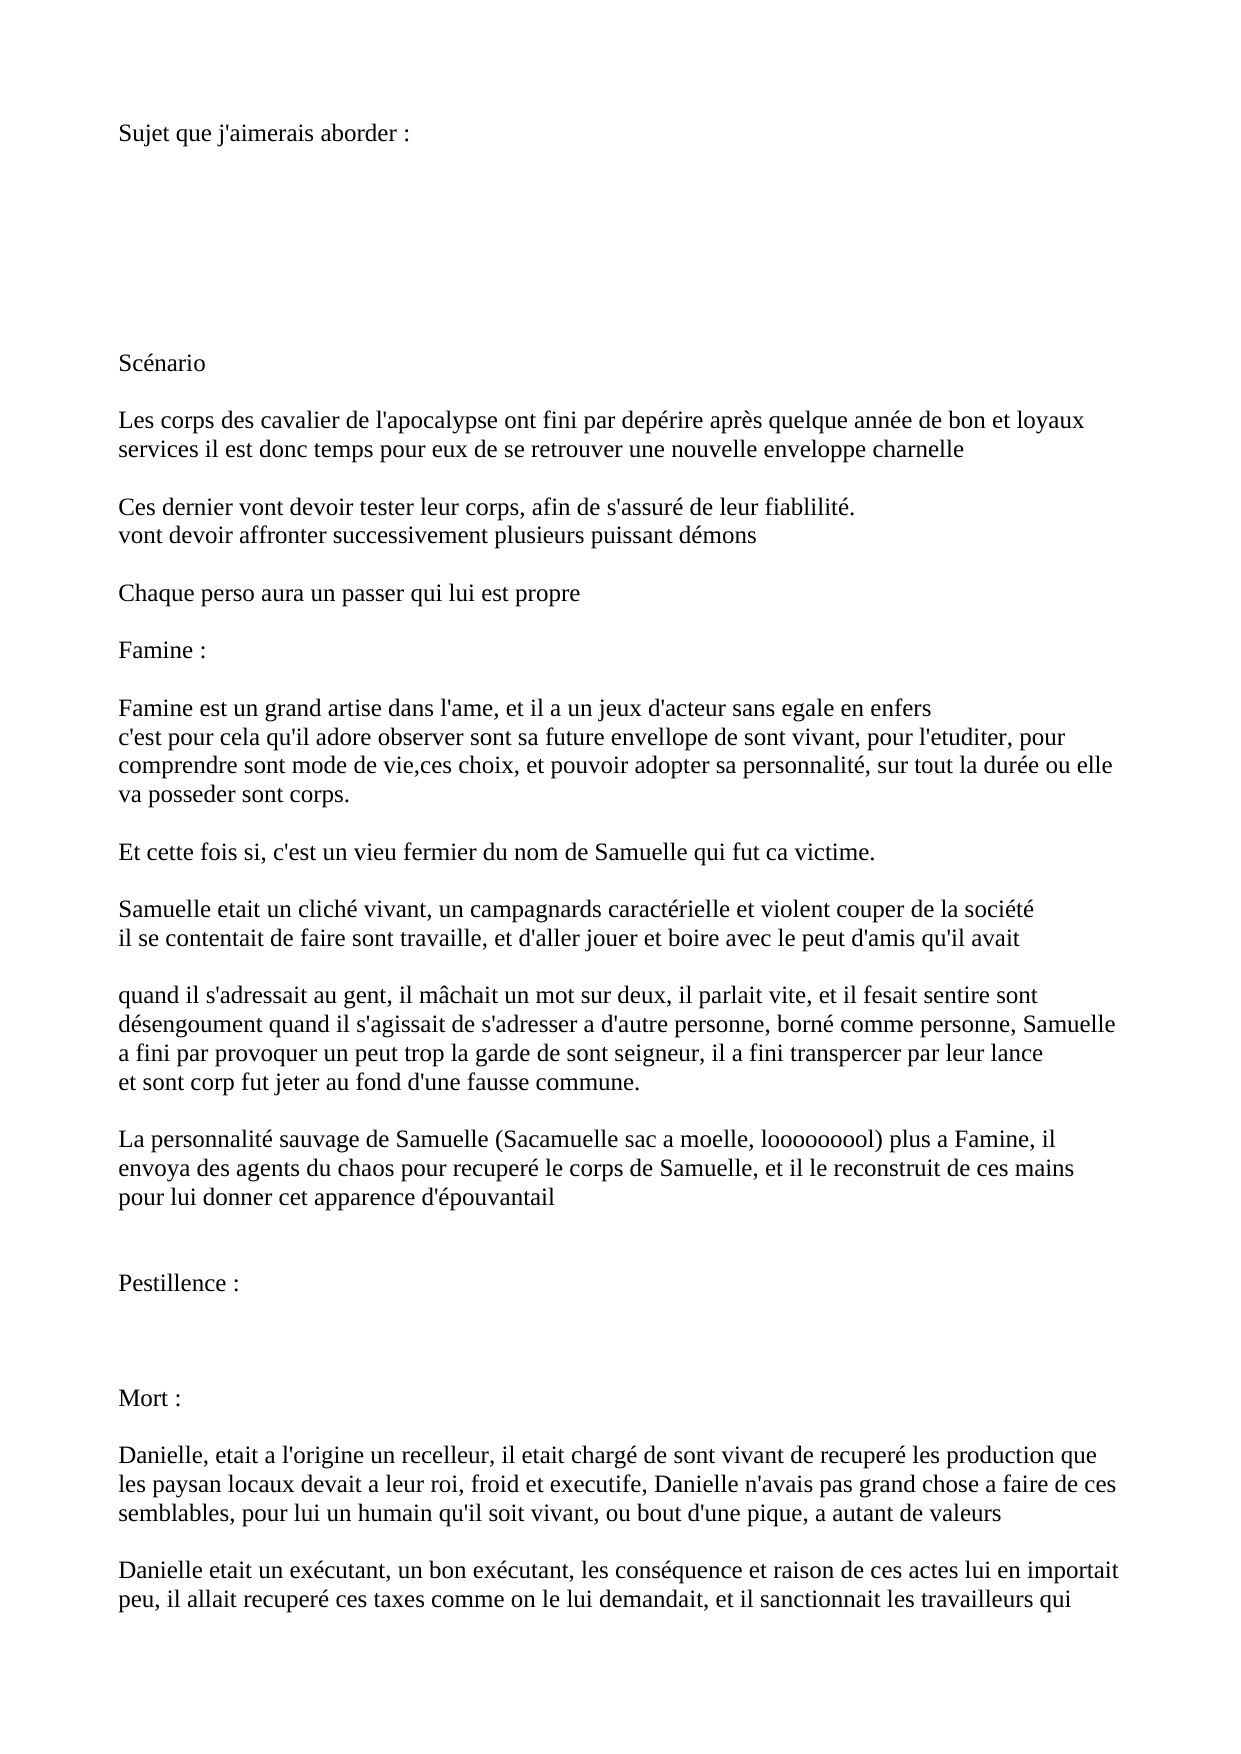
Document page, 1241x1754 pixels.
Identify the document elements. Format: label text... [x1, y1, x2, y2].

text Sujet que j'aimerais aborder : [118, 118, 1122, 147]
text Et cette fois si, c'est un vieu fermier du nom de Samuelle qui fut ca victime. [118, 837, 1122, 866]
text il se contentait de faire sont travaille, et d'aller jouer et boire avec le peut d'amis qu'il avait [118, 923, 1122, 952]
text Les corps des cavalier de l'apocalypse ont fini par depérire après quelque année de bon et loyaux services il est donc temps pour eux de se retrouver une nouvelle enveloppe charnelle [118, 406, 1122, 463]
text Pestillence : [118, 1268, 1122, 1297]
text Samuelle etait un cliché vivant, un campagnards caractérielle et violent couper de la société [118, 894, 1122, 923]
text Danielle etait un exécutant, un bon exécutant, les conséquence et raison de ces actes lui en importait peu, il allait recuperé ces taxes comme on le lui demandait, et il sanctionnait les travailleurs qui [118, 1556, 1122, 1613]
text La personnalité sauvage de Samuelle (Sacamuelle sac a moelle, looooooool) plus a Famine, il envoya des agents du chaos pour recuperé le corps de Samuelle, et il le reconstruit de ces mains pour lui donner cet apparence d'épouvantail [118, 1124, 1122, 1211]
text Scénario [118, 348, 1122, 377]
text Mort : [118, 1383, 1122, 1412]
text Famine : [118, 636, 1122, 664]
text Ces dernier vont devoir tester leur corps, afin de s'assuré de leur fiablilité. [118, 492, 1122, 521]
text Danielle, etait a l'origine un recelleur, il etait chargé de sont vivant de recuperé les production que les paysan locaux devait a leur roi, froid et executife, Danielle n'avais pas grand chose a faire de ces semblables, pour lui un humain qu'il soit vivant, ou bout d'une pique, a autant de valeurs [118, 1441, 1122, 1527]
text c'est pour cela qu'il adore observer sont sa future envellope de sont vivant, pour l'etuditer, pour comprendre sont mode de vie,ces choix, et pouvoir adopter sa personnalité, sur tout la durée ou elle va posseder sont corps. [118, 722, 1122, 808]
text vont devoir affronter successivement plusieurs puissant démons [118, 521, 1122, 549]
text et sont corp fut jeter au fond d'une fausse commune. [118, 1067, 1122, 1096]
text quand il s'adressait au gent, il mâchait un mot sur deux, il parlait vite, et il fesait sentire sont désengoument quand il s'agissait de s'adresser a d'autre personne, borné comme personne, Samuelle a fini par provoquer un peut trop la garde de sont seigneur, il a fini transpercer par leur lance [118, 981, 1122, 1067]
text Chaque perso aura un passer qui lui est propre [118, 578, 1122, 607]
text Famine est un grand artise dans l'ame, et il a un jeux d'acteur sans egale en enfers [118, 693, 1122, 722]
